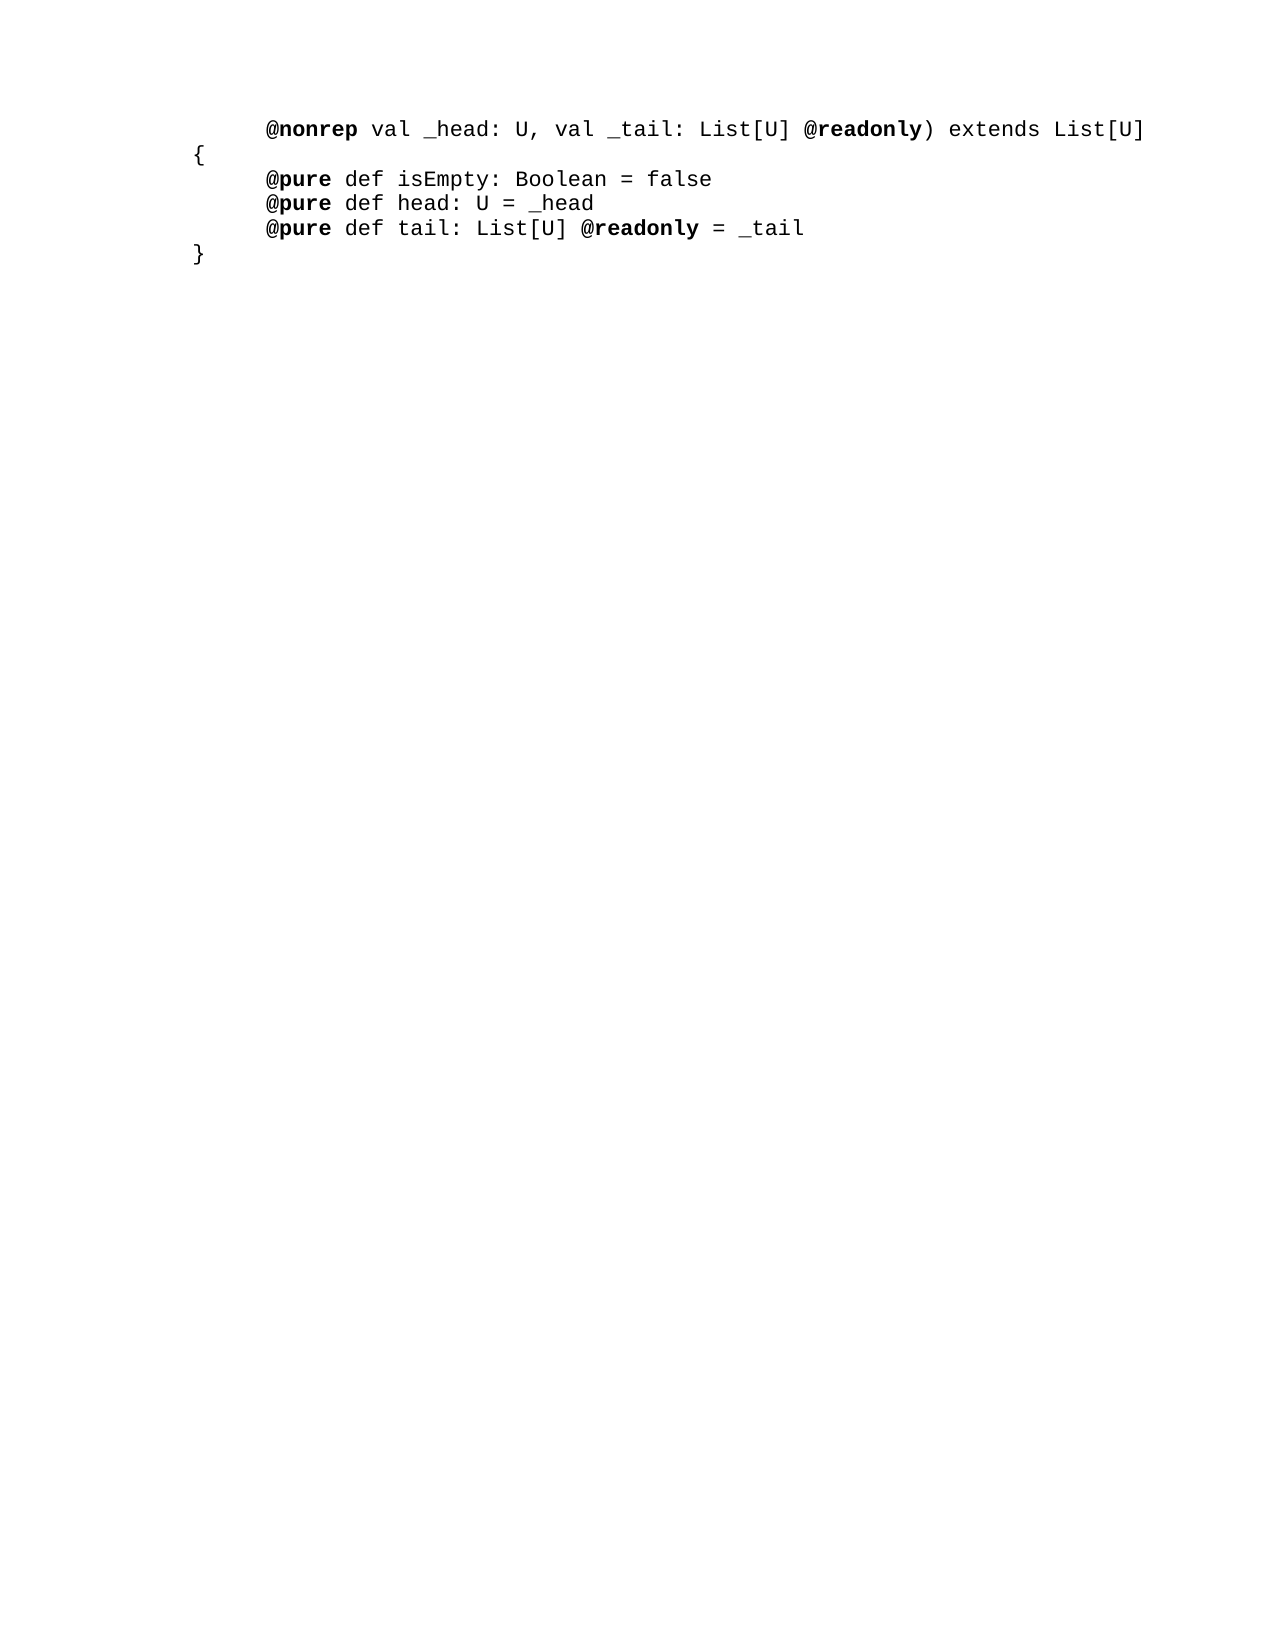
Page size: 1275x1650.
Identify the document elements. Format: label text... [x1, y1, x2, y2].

text { [118, 143, 1157, 168]
text @pure def tail: List[U] @readonly = _tail [118, 217, 1157, 242]
text } [118, 242, 1157, 267]
text @pure def head: U = _head [118, 192, 1157, 217]
text @nonrep val _head: U, val _tail: List[U] @readonly) extends List[U] [118, 118, 1157, 143]
text @pure def isEmpty: Boolean = false [118, 168, 1157, 192]
